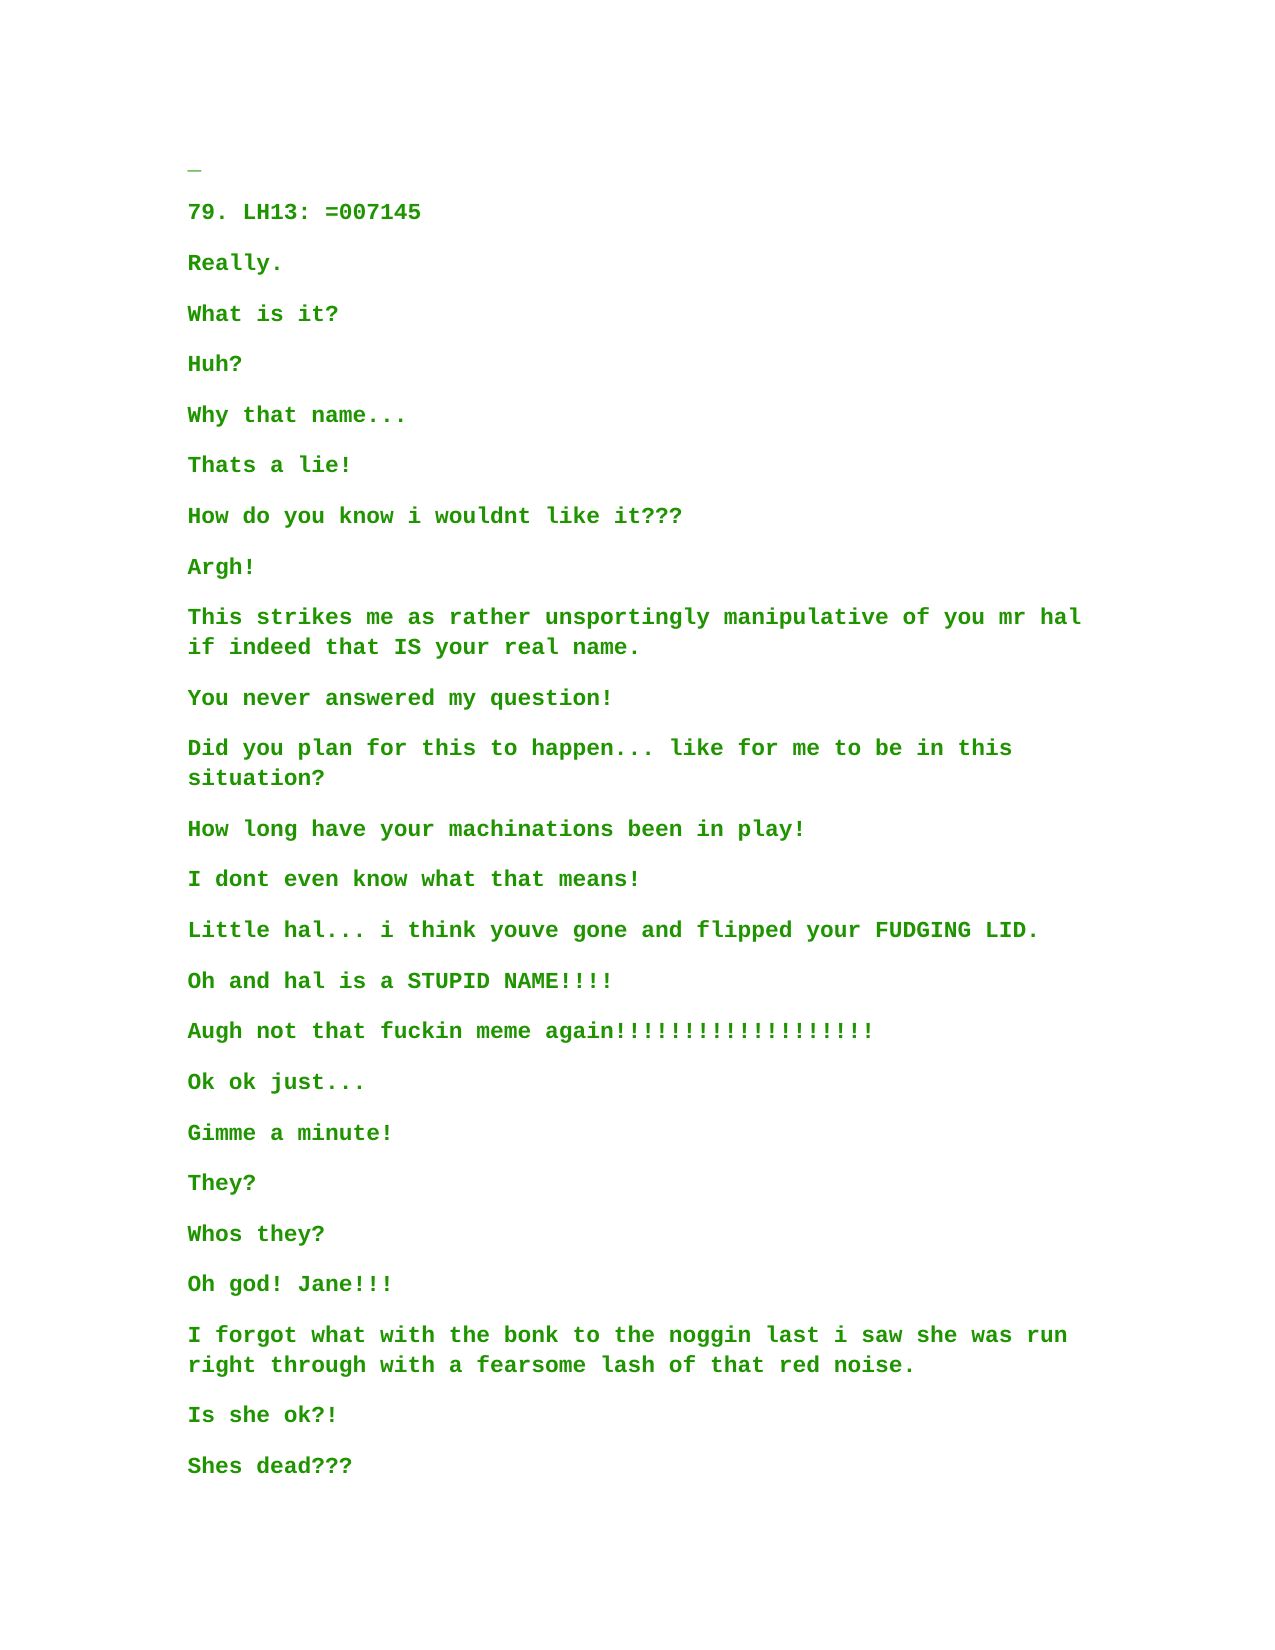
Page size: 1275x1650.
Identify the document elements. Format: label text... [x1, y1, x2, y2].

text I forgot what with the bonk to the noggin last i saw she was run right through with a fearsome lash of that red noise. [187, 1323, 1087, 1379]
text Little hal... i think youve gone and flipped your FUDGING LID. [187, 918, 1087, 944]
text Ok ok just... [187, 1070, 1087, 1096]
text What is it? [187, 302, 1087, 328]
text I dont even know what that means! [187, 868, 1087, 894]
text You never answered my question! [187, 686, 1087, 712]
text How do you know i wouldnt like it??? [187, 504, 1087, 530]
text 79. LH13: =007145 [187, 201, 1087, 227]
text Oh and hal is a STUPID NAME!!!! [187, 969, 1087, 995]
text Did you plan for this to happen... like for me to be in this situation? [187, 737, 1087, 792]
text Really. [187, 251, 1087, 277]
text Why that name... [187, 403, 1087, 429]
text Huh? [187, 352, 1087, 378]
text Oh god! Jane!!! [187, 1273, 1087, 1299]
text Thats a lie! [187, 454, 1087, 480]
text They? [187, 1171, 1087, 1197]
text Is she ok?! [187, 1404, 1087, 1430]
text _ [187, 150, 1087, 176]
text Whos they? [187, 1222, 1087, 1248]
text Shes dead??? [187, 1454, 1087, 1480]
text This strikes me as rather unsportingly manipulative of you mr hal if indeed that IS your real name. [187, 606, 1087, 661]
text Augh not that fuckin meme again!!!!!!!!!!!!!!!!!!! [187, 1019, 1087, 1046]
text Gimme a minute! [187, 1121, 1087, 1147]
text Argh! [187, 555, 1087, 581]
text How long have your machinations been in play! [187, 817, 1087, 843]
